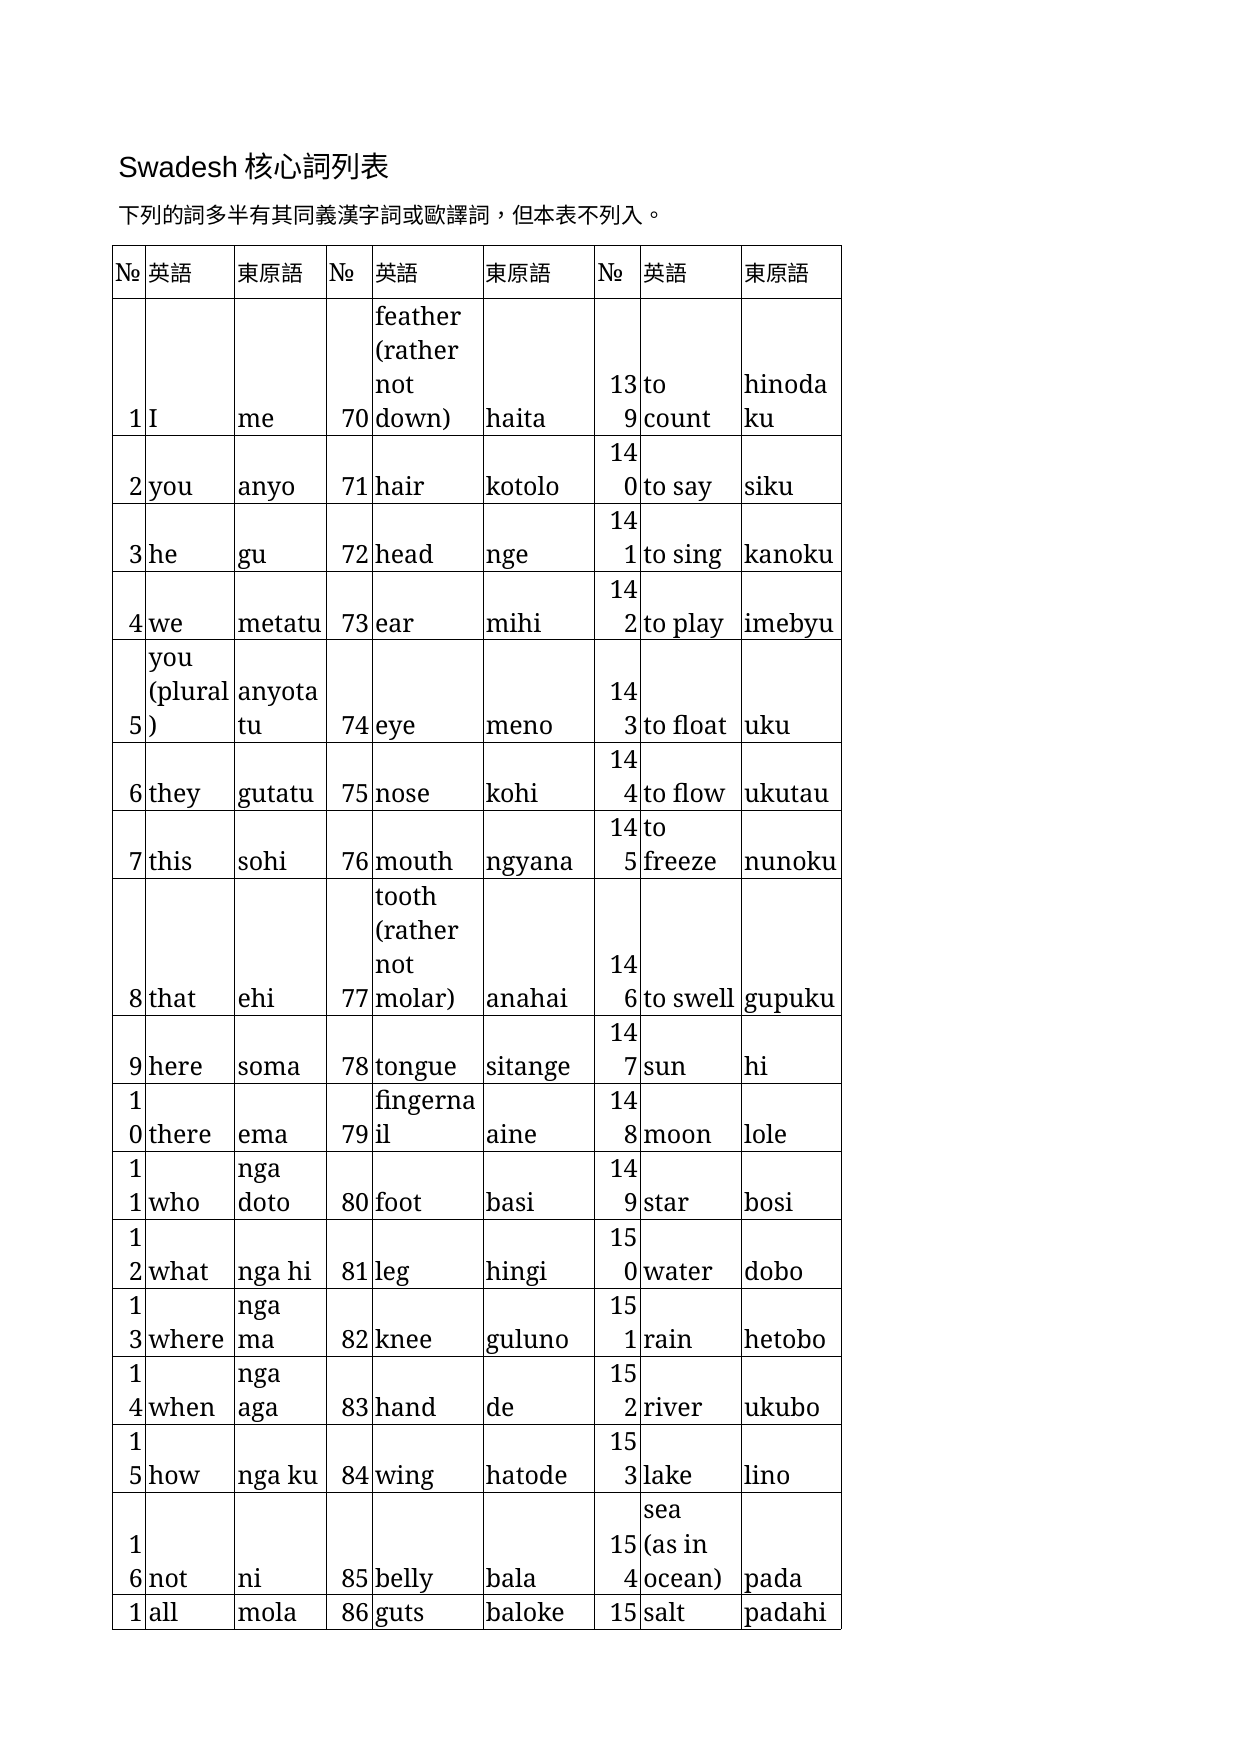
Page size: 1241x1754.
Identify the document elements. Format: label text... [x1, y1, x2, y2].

table_cell 151 [595, 1289, 640, 1356]
table_cell to swell [641, 879, 741, 1014]
table_cell basi [484, 1152, 594, 1219]
table_cell 15 [595, 1595, 640, 1628]
table_cell here [146, 1016, 234, 1083]
table_cell bosi [742, 1152, 841, 1219]
table_cell salt [641, 1595, 741, 1628]
table_cell baloke [484, 1595, 594, 1628]
table_cell to float [641, 640, 741, 742]
table_cell 153 [595, 1425, 640, 1492]
table_cell ni [235, 1493, 326, 1594]
table_cell 148 [595, 1084, 640, 1151]
table_cell 154 [595, 1493, 640, 1594]
table_cell 150 [595, 1220, 640, 1287]
table_cell 81 [327, 1220, 372, 1287]
table_cell that [146, 879, 234, 1014]
table_cell hetobo [742, 1289, 841, 1356]
table_cell there [146, 1084, 234, 1151]
table_cell 140 [595, 436, 640, 503]
table_cell 13 [113, 1289, 145, 1356]
table_header 英語 [146, 246, 234, 298]
table_cell nga ma [235, 1289, 326, 1356]
table_cell wing [373, 1425, 483, 1492]
table_cell uku [742, 640, 841, 742]
table_cell nunoku [742, 811, 841, 878]
table_cell 3 [113, 504, 145, 571]
table_cell 142 [595, 572, 640, 639]
table_cell gupuku [742, 879, 841, 1014]
table_cell anyotatu [235, 640, 326, 742]
table_cell 74 [327, 640, 372, 742]
table_cell all [146, 1595, 234, 1628]
table_header № [113, 246, 145, 298]
table_cell sohi [235, 811, 326, 878]
table_cell to play [641, 572, 741, 639]
table_cell to say [641, 436, 741, 503]
table_cell to count [641, 299, 741, 435]
table_cell 149 [595, 1152, 640, 1219]
table_cell rain [641, 1289, 741, 1356]
table_cell sea (as in ocean) [641, 1493, 741, 1594]
subtitle Swadesh核心詞列表 [118, 143, 1122, 185]
table_cell sitange [484, 1016, 594, 1083]
table_cell hand [373, 1357, 483, 1424]
table_cell we [146, 572, 234, 639]
table_header № [327, 246, 372, 298]
table_cell ema [235, 1084, 326, 1151]
table_cell 5 [113, 640, 145, 742]
table_cell ear [373, 572, 483, 639]
table_cell 83 [327, 1357, 372, 1424]
table_cell head [373, 504, 483, 571]
table_cell 1 [113, 1595, 145, 1628]
table_cell hingi [484, 1220, 594, 1287]
table_cell 76 [327, 811, 372, 878]
table_cell meno [484, 640, 594, 742]
table_cell 80 [327, 1152, 372, 1219]
table_cell 139 [595, 299, 640, 435]
table_cell nga aga [235, 1357, 326, 1424]
text 下列的詞多半有其同義漢字詞或歐譯詞，但本表不列入。 [118, 198, 1122, 229]
table_cell when [146, 1357, 234, 1424]
table_cell mouth [373, 811, 483, 878]
table_cell hair [373, 436, 483, 503]
table_cell where [146, 1289, 234, 1356]
table_cell 4 [113, 572, 145, 639]
table_cell 70 [327, 299, 372, 435]
table_cell kanoku [742, 504, 841, 571]
table_cell not [146, 1493, 234, 1594]
table_cell nga ku [235, 1425, 326, 1492]
table_cell 147 [595, 1016, 640, 1083]
table_cell 86 [327, 1595, 372, 1628]
table_cell 16 [113, 1493, 145, 1594]
table_cell hinodaku [742, 299, 841, 435]
table_cell me [235, 299, 326, 435]
table_cell I [146, 299, 234, 435]
table_cell kotolo [484, 436, 594, 503]
table_cell 12 [113, 1220, 145, 1287]
table_cell 72 [327, 504, 372, 571]
table_header 英語 [641, 246, 741, 298]
table_cell 71 [327, 436, 372, 503]
table_cell to flow [641, 743, 741, 810]
table_cell 78 [327, 1016, 372, 1083]
table_cell gu [235, 504, 326, 571]
table_cell foot [373, 1152, 483, 1219]
table_cell 73 [327, 572, 372, 639]
table_cell ukubo [742, 1357, 841, 1424]
table_cell siku [742, 436, 841, 503]
table_cell nose [373, 743, 483, 810]
table_cell 84 [327, 1425, 372, 1492]
table_cell 2 [113, 436, 145, 503]
table_cell nga hi [235, 1220, 326, 1287]
table_cell 77 [327, 879, 372, 1014]
table_cell 7 [113, 811, 145, 878]
table_header 東原語 [742, 246, 841, 298]
table_cell pada [742, 1493, 841, 1594]
table_cell 6 [113, 743, 145, 810]
table_header 東原語 [484, 246, 594, 298]
table_cell 10 [113, 1084, 145, 1151]
table_cell you [146, 436, 234, 503]
table_cell lino [742, 1425, 841, 1492]
table_cell aine [484, 1084, 594, 1151]
table_cell metatu [235, 572, 326, 639]
table_cell guluno [484, 1289, 594, 1356]
table_cell 9 [113, 1016, 145, 1083]
table_cell 1 [113, 299, 145, 435]
table_cell this [146, 811, 234, 878]
table_cell 85 [327, 1493, 372, 1594]
table_header 東原語 [235, 246, 326, 298]
table_cell river [641, 1357, 741, 1424]
table_header 英語 [373, 246, 483, 298]
table_cell 14 [113, 1357, 145, 1424]
table_cell 143 [595, 640, 640, 742]
table_cell ehi [235, 879, 326, 1014]
table_cell knee [373, 1289, 483, 1356]
table_cell nge [484, 504, 594, 571]
table_cell lake [641, 1425, 741, 1492]
table_cell he [146, 504, 234, 571]
table_cell dobo [742, 1220, 841, 1287]
table_cell to sing [641, 504, 741, 571]
table_cell 79 [327, 1084, 372, 1151]
table_cell anyo [235, 436, 326, 503]
table_cell lole [742, 1084, 841, 1151]
table_cell 8 [113, 879, 145, 1014]
table_cell hatode [484, 1425, 594, 1492]
table_cell imebyu [742, 572, 841, 639]
table_cell water [641, 1220, 741, 1287]
table_cell to freeze [641, 811, 741, 878]
table_cell nga doto [235, 1152, 326, 1219]
table_cell 82 [327, 1289, 372, 1356]
table_cell anahai [484, 879, 594, 1014]
table_cell 144 [595, 743, 640, 810]
table_cell 152 [595, 1357, 640, 1424]
table_cell they [146, 743, 234, 810]
table_cell star [641, 1152, 741, 1219]
table_cell tooth (rather not molar) [373, 879, 483, 1014]
table_cell hi [742, 1016, 841, 1083]
table_cell sun [641, 1016, 741, 1083]
table_cell feather (rather not down) [373, 299, 483, 435]
table_cell how [146, 1425, 234, 1492]
table_header № [595, 246, 640, 298]
table_cell 75 [327, 743, 372, 810]
table_cell soma [235, 1016, 326, 1083]
table_cell gutatu [235, 743, 326, 810]
table_cell who [146, 1152, 234, 1219]
table_cell what [146, 1220, 234, 1287]
table_cell 15 [113, 1425, 145, 1492]
table_cell belly [373, 1493, 483, 1594]
table_cell de [484, 1357, 594, 1424]
table_cell moon [641, 1084, 741, 1151]
table_cell 146 [595, 879, 640, 1014]
table_cell 11 [113, 1152, 145, 1219]
table_cell haita [484, 299, 594, 435]
table_cell you (plural) [146, 640, 234, 742]
table_cell leg [373, 1220, 483, 1287]
table_cell kohi [484, 743, 594, 810]
table_cell ngyana [484, 811, 594, 878]
table_cell eye [373, 640, 483, 742]
table_cell ukutau [742, 743, 841, 810]
table_cell fingernail [373, 1084, 483, 1151]
table_cell padahi [742, 1595, 841, 1628]
table_cell guts [373, 1595, 483, 1628]
table_cell mihi [484, 572, 594, 639]
table_cell 141 [595, 504, 640, 571]
table_cell mola [235, 1595, 326, 1628]
table_cell 145 [595, 811, 640, 878]
table_cell tongue [373, 1016, 483, 1083]
table_cell bala [484, 1493, 594, 1594]
